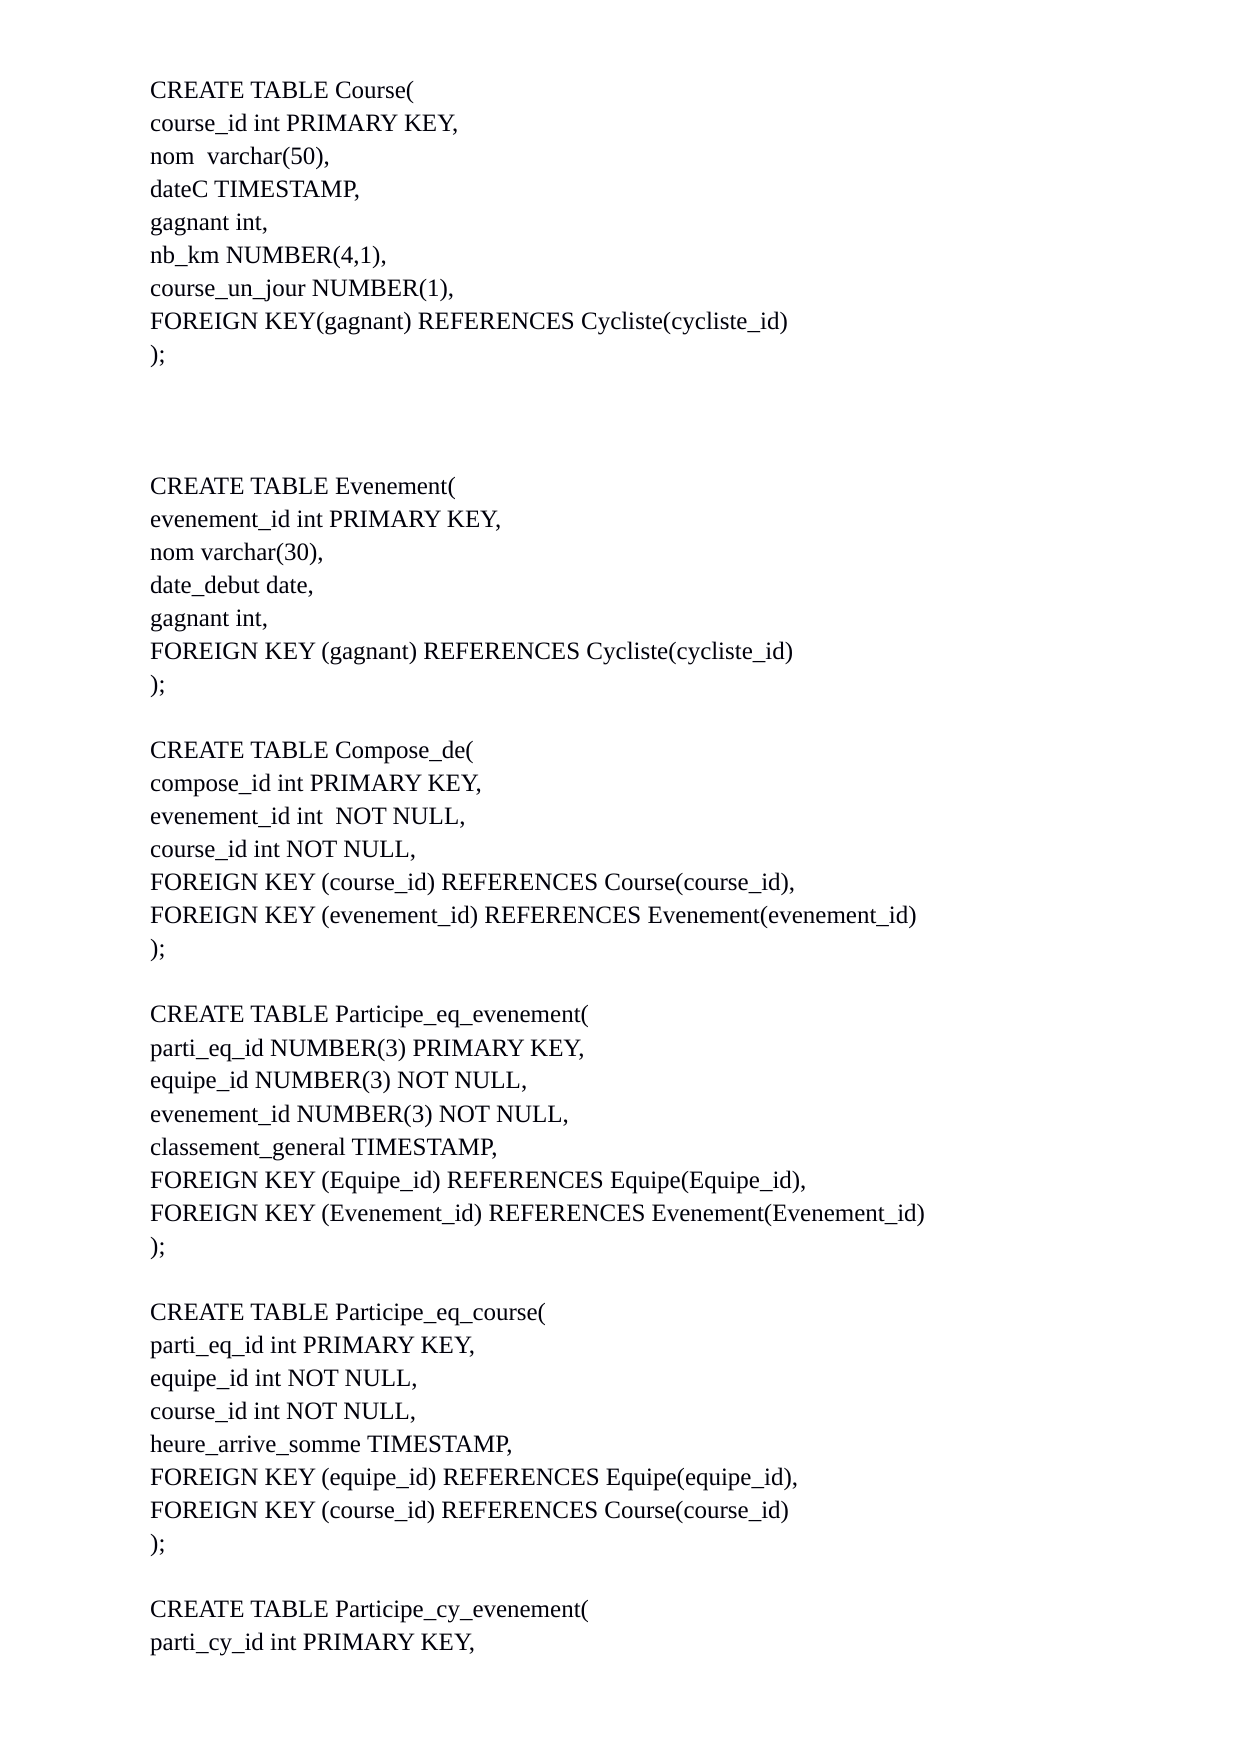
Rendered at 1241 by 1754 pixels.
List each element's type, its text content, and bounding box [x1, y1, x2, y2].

text equipe_id int NOT NULL, [150, 1363, 1090, 1392]
text FOREIGN KEY(gagnant) REFERENCES Cycliste(cycliste_id) [150, 306, 1090, 335]
text ); [150, 933, 1090, 962]
text FOREIGN KEY (evenement_id) REFERENCES Evenement(evenement_id) [150, 901, 1090, 929]
text ); [150, 669, 1090, 698]
text CREATE TABLE Participe_eq_course( [150, 1297, 1090, 1326]
text evenement_id int PRIMARY KEY, [150, 504, 1090, 533]
text gagnant int, [150, 207, 1090, 236]
text evenement_id NUMBER(3) NOT NULL, [150, 1099, 1090, 1127]
text compose_id int PRIMARY KEY, [150, 768, 1090, 797]
text FOREIGN KEY (course_id) REFERENCES Course(course_id) [150, 1495, 1090, 1524]
text CREATE TABLE Participe_eq_evenement( [150, 999, 1090, 1028]
text FOREIGN KEY (gagnant) REFERENCES Cycliste(cycliste_id) [150, 636, 1090, 665]
text course_un_jour NUMBER(1), [150, 273, 1090, 302]
text heure_arrive_somme TIMESTAMP, [150, 1429, 1090, 1458]
text course_id int PRIMARY KEY, [150, 108, 1090, 137]
text course_id int NOT NULL, [150, 834, 1090, 863]
text classement_general TIMESTAMP, [150, 1132, 1090, 1160]
text parti_cy_id int PRIMARY KEY, [150, 1627, 1090, 1656]
text parti_eq_id NUMBER(3) PRIMARY KEY, [150, 1033, 1090, 1061]
text nb_km NUMBER(4,1), [150, 240, 1090, 269]
text ); [150, 1528, 1090, 1557]
text gagnant int, [150, 603, 1090, 632]
text evenement_id int NOT NULL, [150, 801, 1090, 830]
text CREATE TABLE Participe_cy_evenement( [150, 1594, 1090, 1623]
text FOREIGN KEY (course_id) REFERENCES Course(course_id), [150, 867, 1090, 896]
text CREATE TABLE Compose_de( [150, 735, 1090, 764]
text CREATE TABLE Course( [150, 75, 1090, 104]
text dateC TIMESTAMP, [150, 174, 1090, 203]
text course_id int NOT NULL, [150, 1396, 1090, 1424]
text equipe_id NUMBER(3) NOT NULL, [150, 1066, 1090, 1094]
text CREATE TABLE Evenement( [150, 471, 1090, 500]
text parti_eq_id int PRIMARY KEY, [150, 1330, 1090, 1358]
text ); [150, 339, 1090, 368]
text FOREIGN KEY (Evenement_id) REFERENCES Evenement(Evenement_id) [150, 1198, 1090, 1226]
text date_debut date, [150, 570, 1090, 599]
text ); [150, 1231, 1090, 1259]
text nom varchar(30), [150, 537, 1090, 566]
text FOREIGN KEY (Equipe_id) REFERENCES Equipe(Equipe_id), [150, 1165, 1090, 1193]
text nom varchar(50), [150, 141, 1090, 170]
text FOREIGN KEY (equipe_id) REFERENCES Equipe(equipe_id), [150, 1462, 1090, 1491]
